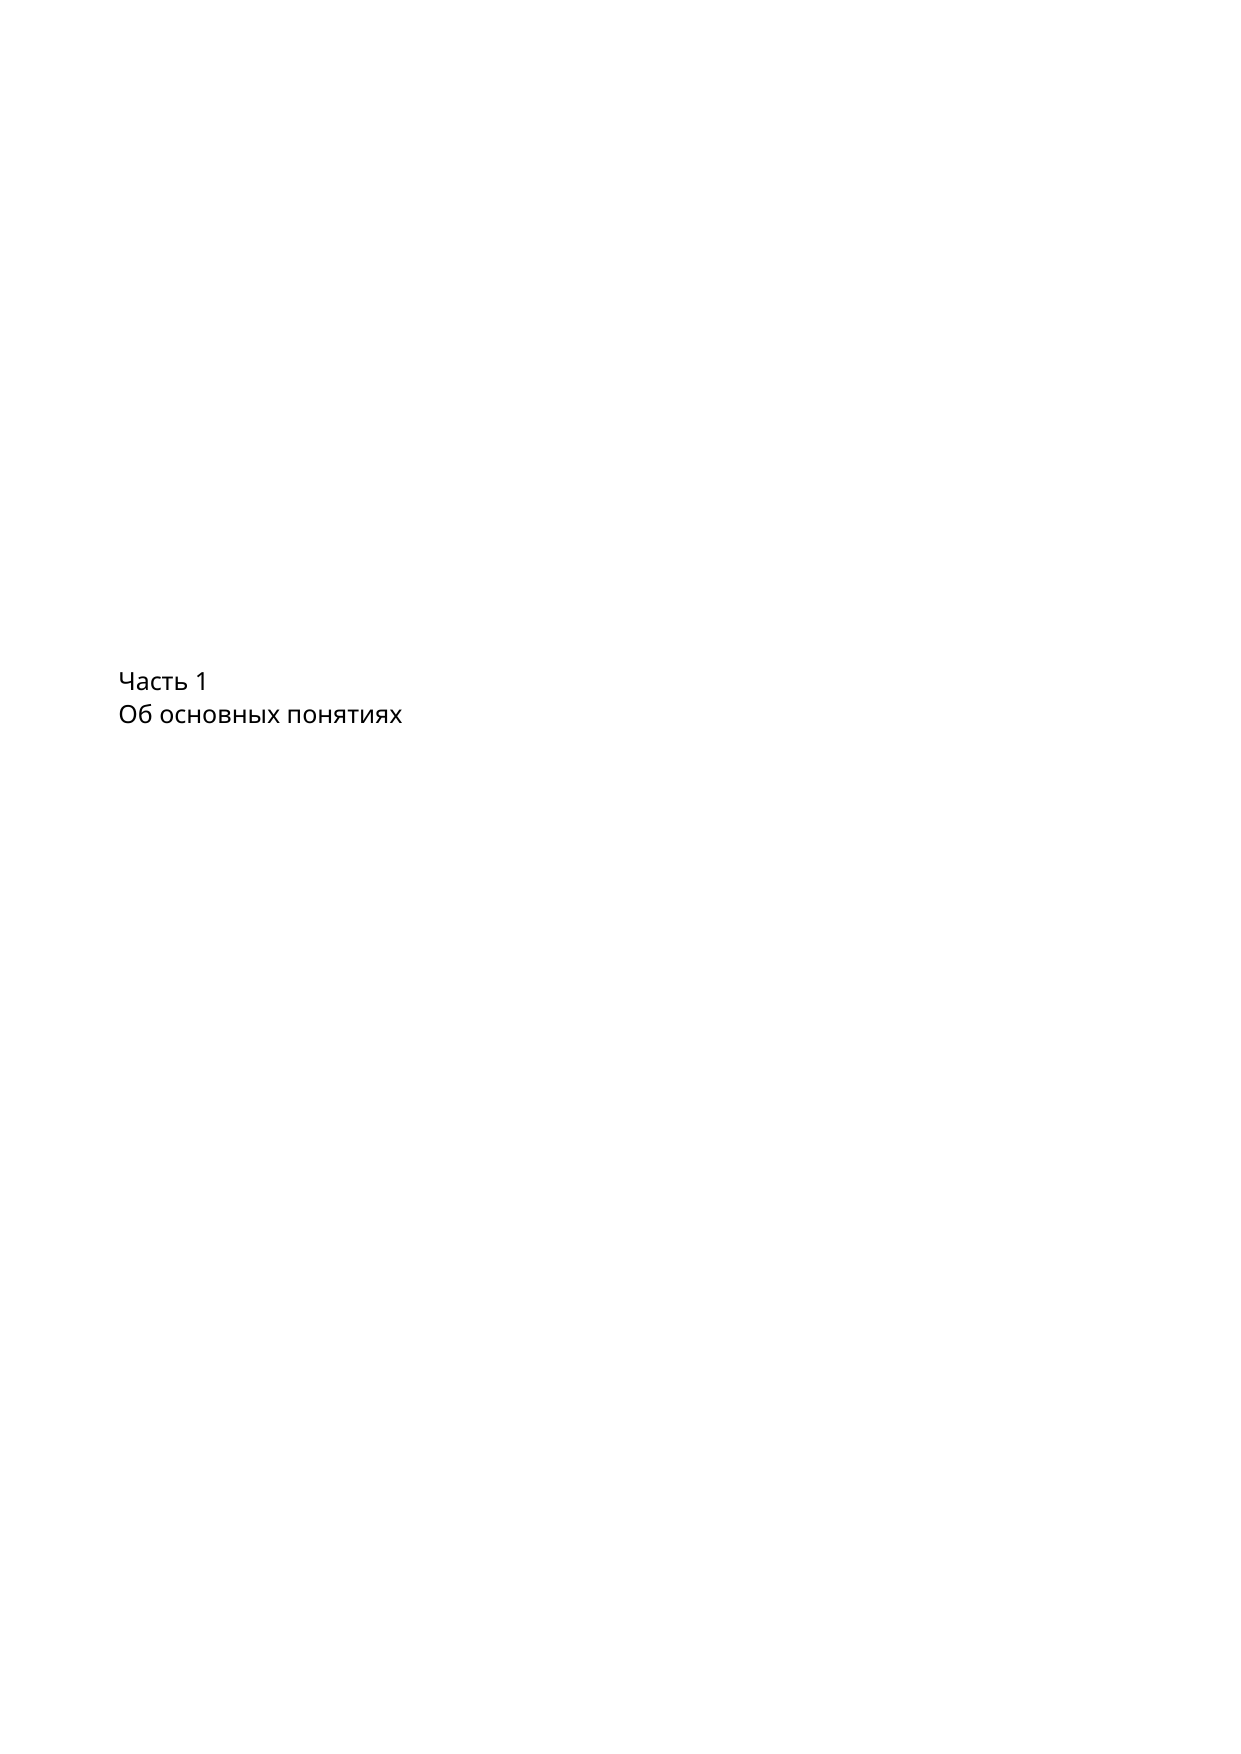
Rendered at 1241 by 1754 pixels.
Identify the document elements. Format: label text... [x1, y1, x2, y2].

text Часть 1 [118, 663, 1122, 697]
text Об основных понятиях [118, 697, 1122, 731]
